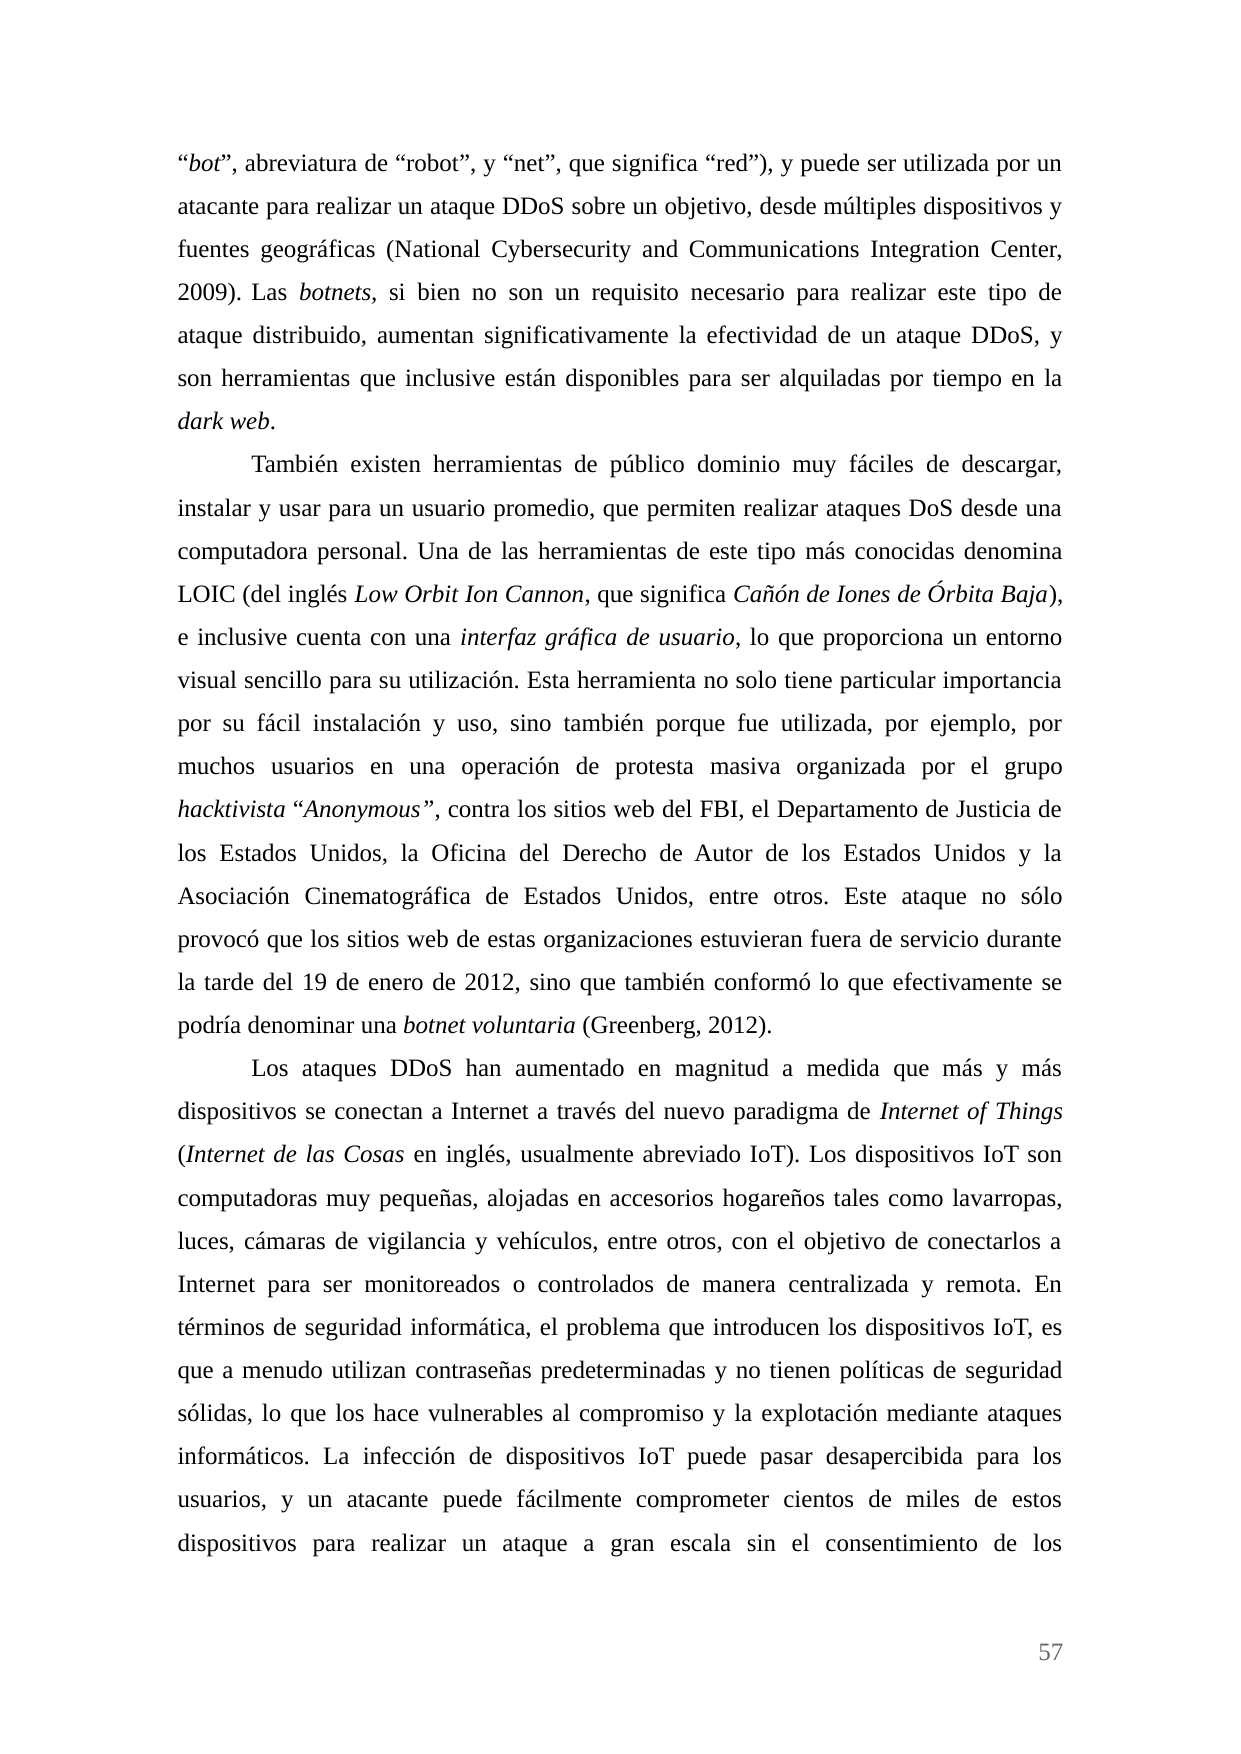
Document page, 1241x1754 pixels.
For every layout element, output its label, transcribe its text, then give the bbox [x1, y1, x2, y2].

text Los ataques DDoS han aumentado en magnitud a medida que más y más dispositivos se conectan a Internet a través del nuevo paradigma de Internet of Things (Internet de las Cosas en inglés, usualmente abreviado IoT). Los dispositivos IoT son computadoras muy pequeñas, alojadas en accesorios hogareños tales como lavarropas, luces, cámaras de vigilancia y vehículos, entre otros, con el objetivo de conectarlos a Internet para ser monitoreados o controlados de manera centralizada y remota. En términos de seguridad informática, el problema que introducen los dispositivos IoT, es que a menudo utilizan contraseñas predeterminadas y no tienen políticas de seguridad sólidas, lo que los hace vulnerables al compromiso y la explotación mediante ataques informáticos. La infección de dispositivos IoT puede pasar desapercibida para los usuarios, y un atacante puede fácilmente comprometer cientos de miles de estos dispositivos para realizar un ataque a gran escala sin el consentimiento de los [177, 1053, 1063, 1556]
text “bot”, abreviatura de “robot”, y “net”, que significa “red”), y puede ser utilizada por un atacante para realizar un ataque DDoS sobre un objetivo, desde múltiples dispositivos y fuentes geográficas (National Cybersecurity and Communications Integration Center, 2009). Las botnets, si bien no son un requisito necesario para realizar este tipo de ataque distribuido, aumentan significativamente la efectividad de un ataque DDoS, y son herramientas que inclusive están disponibles para ser alquiladas por tiempo en la dark web. [177, 148, 1063, 435]
text También existen herramientas de público dominio muy fáciles de descargar, instalar y usar para un usuario promedio, que permiten realizar ataques DoS desde una computadora personal. Una de las herramientas de este tipo más conocidas denomina LOIC (del inglés Low Orbit Ion Cannon, que significa Cañón de Iones de Órbita Baja), e inclusive cuenta con una interfaz gráfica de usuario, lo que proporciona un entorno visual sencillo para su utilización. Esta herramienta no solo tiene particular importancia por su fácil instalación y uso, sino también porque fue utilizada, por ejemplo, por muchos usuarios en una operación de protesta masiva organizada por el grupo hacktivista “Anonymous”, contra los sitios web del FBI, el Departamento de Justicia de los Estados Unidos, la Oficina del Derecho de Autor de los Estados Unidos y la Asociación Cinematográfica de Estados Unidos, entre otros. Este ataque no sólo provocó que los sitios web de estas organizaciones estuvieran fuera de servicio durante la tarde del 19 de enero de 2012, sino que también conformó lo que efectivamente se podría denominar una botnet voluntaria (Greenberg, 2012). [177, 449, 1063, 1039]
